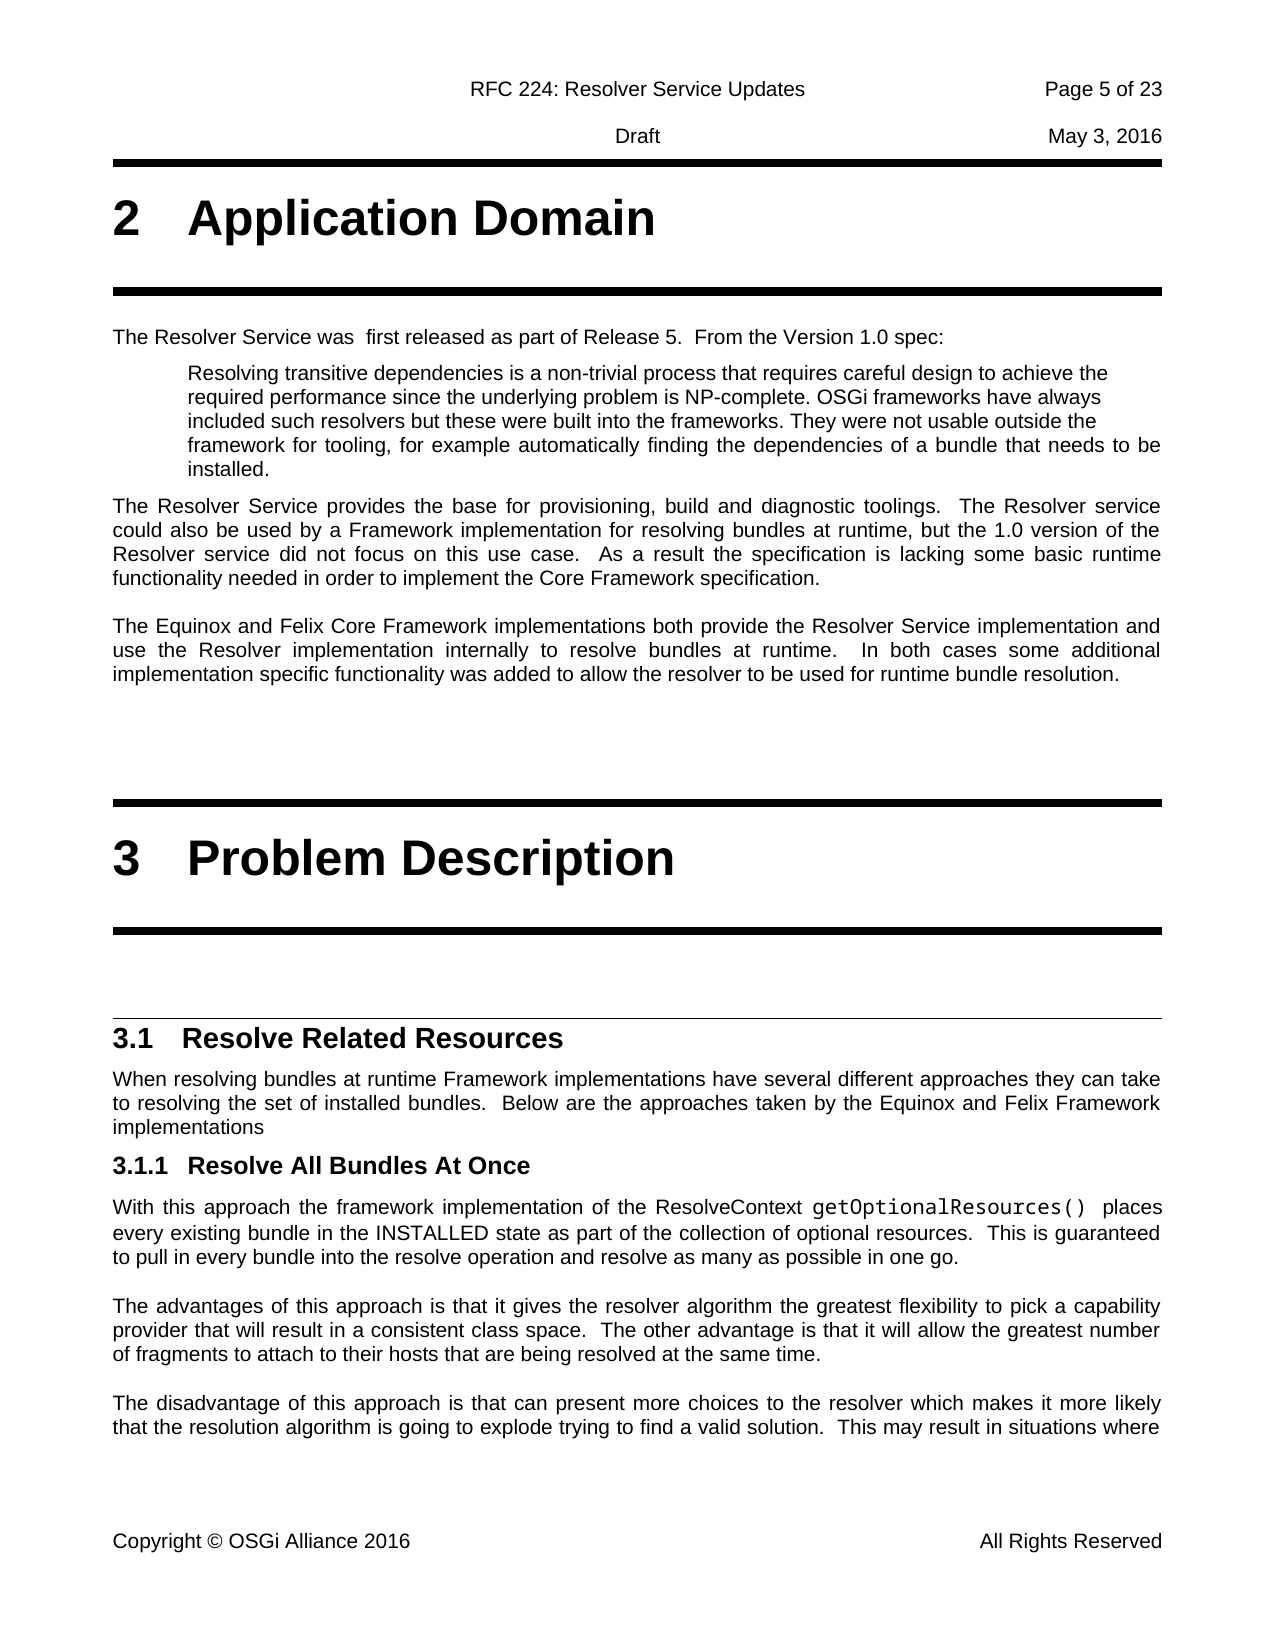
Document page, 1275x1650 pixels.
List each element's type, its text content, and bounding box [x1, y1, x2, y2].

text The advantages of this approach is that it gives the resolver algorithm the greatest flexibility to pick a capability provider that will result in a consistent class space. The other advantage is that it will allow the greatest number of fragments to attach to their hosts that are being resolved at the same time. [112, 1294, 1162, 1366]
text The Resolver Service was first released as part of Release 5. From the Version 1.0 spec: [112, 325, 1162, 349]
text The Resolver Service provides the base for provisioning, build and diagnostic toolings. The Resolver service could also be used by a Framework implementation for resolving bundles at runtime, but the 1.0 version of the Resolver service did not focus on this use case. As a result the specification is lacking some basic runtime functionality needed in order to implement the Core Framework specification. [112, 493, 1162, 589]
text With this approach the framework implementation of the ResolveContext getOptionalResources() places every existing bundle in the INSTALLED state as part of the collection of optional resources. This is guaranteed to pull in every bundle into the resolve operation and resolve as many as possible in one go. [112, 1192, 1162, 1269]
text Resolving transitive dependencies is a non-trivial process that requires careful design to achieve the [187, 361, 1162, 385]
subtitle Application Domain [112, 160, 1162, 296]
text framework for tooling, for example automatically finding the dependencies of a bundle that needs to be installed. [187, 433, 1162, 481]
text The Equinox and Felix Core Framework implementations both provide the Resolver Service implementation and use the Resolver implementation internally to resolve bundles at runtime. In both cases some additional implementation specific functionality was added to allow the resolver to be used for runtime bundle resolution. [112, 614, 1162, 686]
text When resolving bundles at runtime Framework implementations have several different approaches they can take to resolving the set of installed bundles. Below are the approaches taken by the Equinox and Felix Framework implementations [112, 1067, 1162, 1139]
subtitle Resolve Related Resources [112, 1019, 1162, 1054]
text required performance since the underlying problem is NP-complete. OSGi frameworks have always [187, 385, 1162, 409]
text The disadvantage of this approach is that can present more choices to the resolver which makes it more likely that the resolution algorithm is going to explode trying to find a valid solution. This may result in situations where [112, 1391, 1162, 1439]
subtitle Resolve All Bundles At Once [112, 1151, 1162, 1180]
subtitle Problem Description [112, 800, 1162, 935]
text included such resolvers but these were built into the frameworks. They were not usable outside the [187, 409, 1162, 433]
